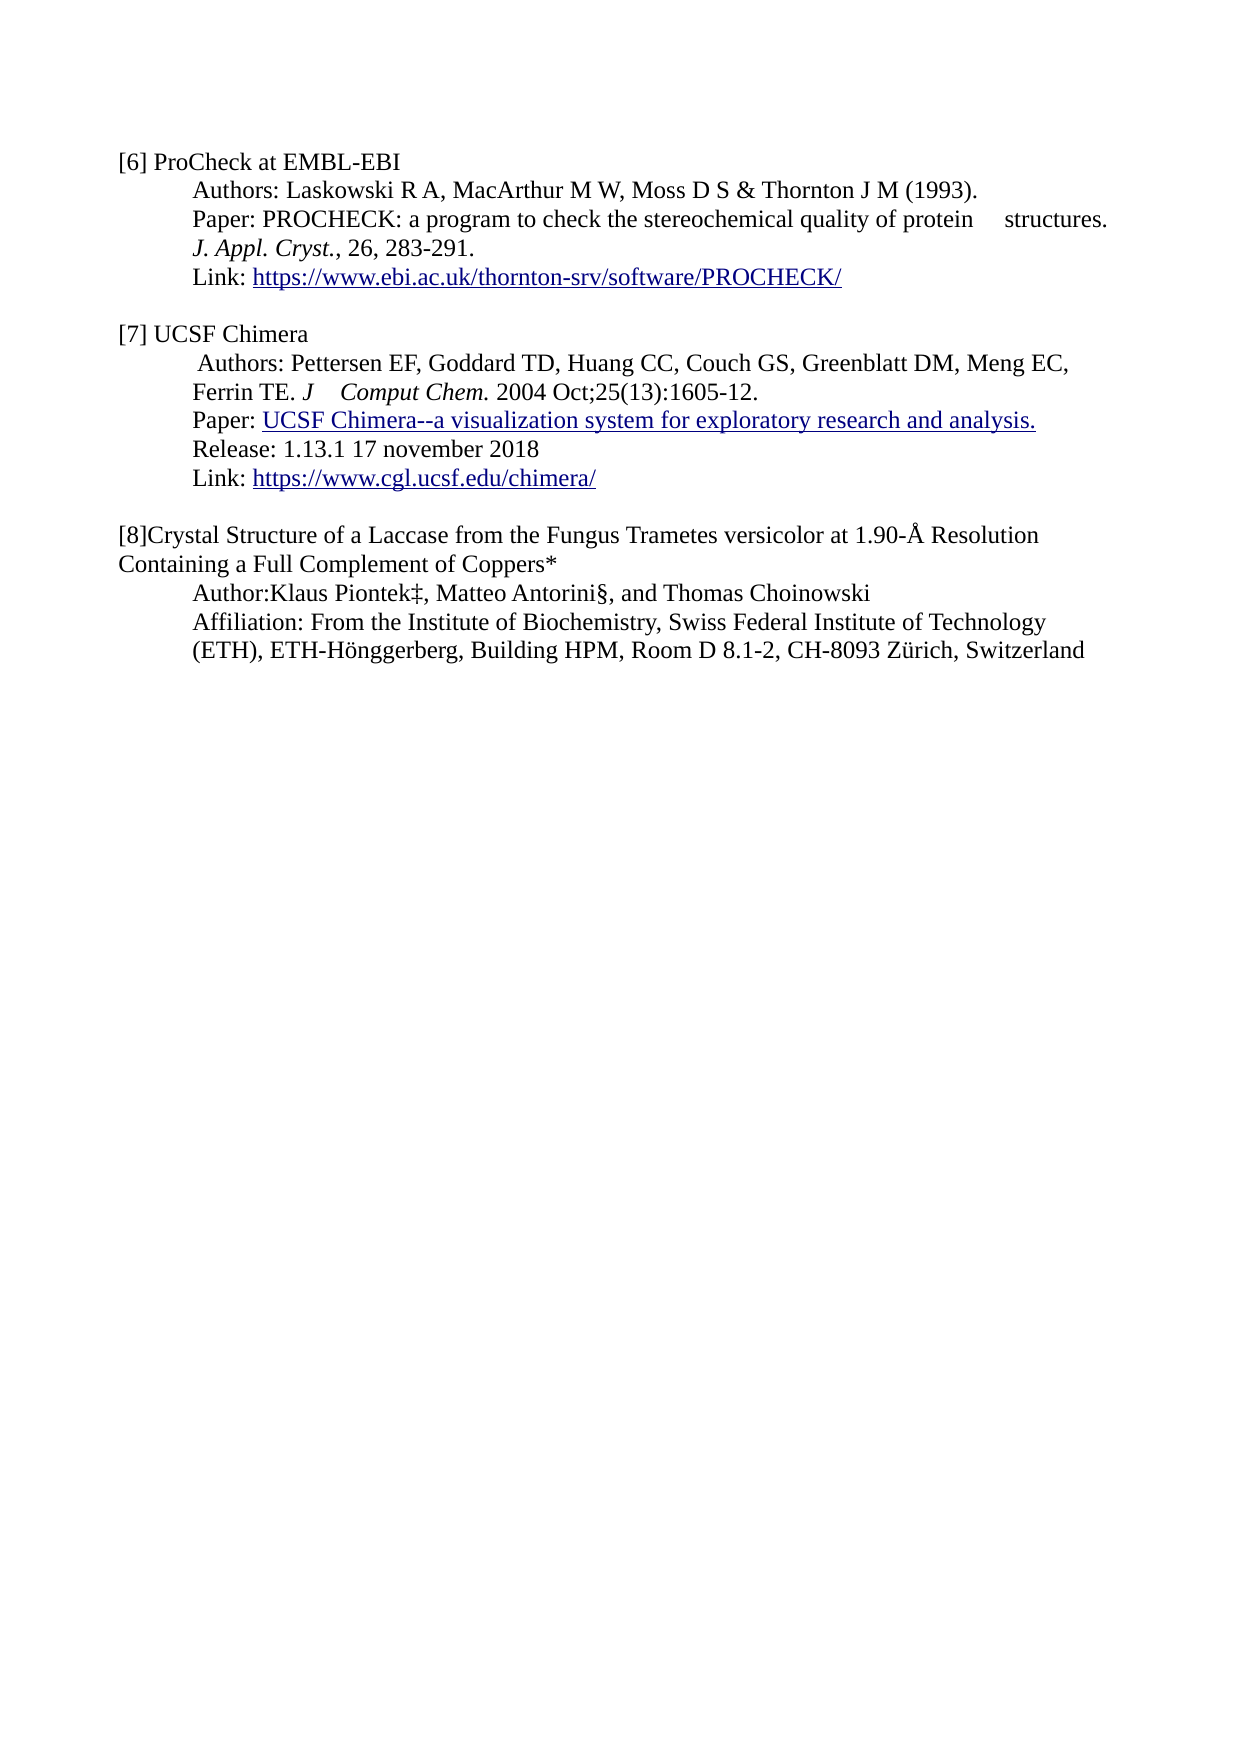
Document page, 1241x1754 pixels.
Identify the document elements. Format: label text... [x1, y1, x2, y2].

text Affiliation: From the Institute of Biochemistry, Swiss Federal Institute of Technology (ETH), ETH-Hönggerberg, Building HPM, Room D 8.1-2, CH-8093 Zürich, Switzerland [118, 607, 1122, 664]
text Link: https://www.ebi.ac.uk/thornton-srv/software/PROCHECK/ [118, 262, 1122, 291]
text Link: https://www.cgl.ucsf.edu/chimera/ [118, 463, 1122, 492]
text Authors: Laskowski R A, MacArthur M W, Moss D S & Thornton J M (1993). [118, 176, 1122, 204]
text Paper: UCSF Chimera--a visualization system for exploratory research and analysis. [118, 406, 1122, 434]
text Authors: Pettersen EF, Goddard TD, Huang CC, Couch GS, Greenblatt DM, Meng EC, Ferrin TE. J Comput Chem. 2004 Oct;25(13):1605-12. [118, 348, 1122, 406]
text [7] UCSF Chimera [118, 319, 1122, 348]
text [8]Crystal Structure of a Laccase from the Fungus Trametes versicolor at 1.90-Å Resolution Containing a Full Complement of Coppers* [118, 521, 1122, 578]
text Release: 1.13.1 17 november 2018 [118, 434, 1122, 463]
text [6] ProCheck at EMBL-EBI [118, 147, 1122, 176]
text Author:Klaus Piontek‡, Matteo Antorini§, and Thomas Choinowski [118, 578, 1122, 607]
text Paper: PROCHECK: a program to check the stereochemical quality of protein structures. J. Appl. Cryst., 26, 283-291. [118, 204, 1122, 262]
